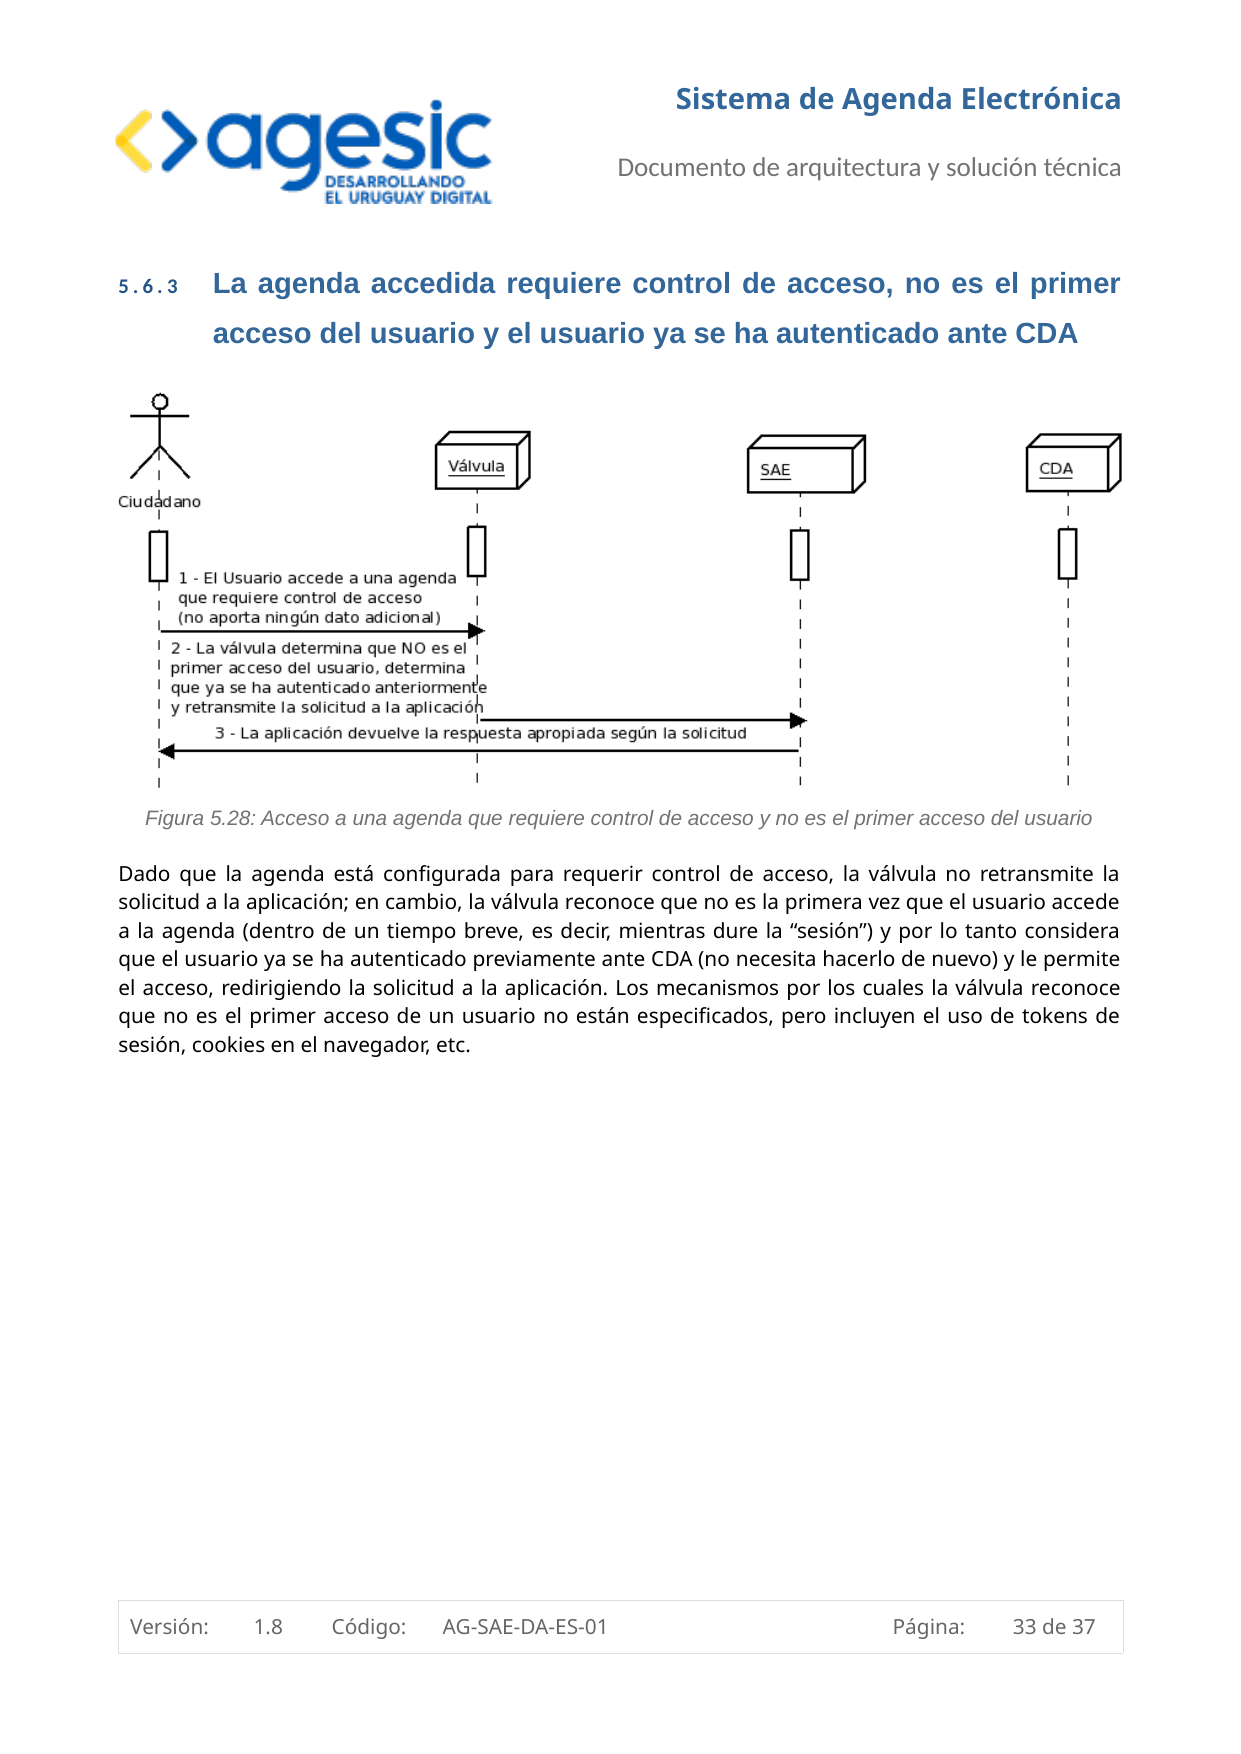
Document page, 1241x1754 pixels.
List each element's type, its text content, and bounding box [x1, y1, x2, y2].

picture [115, 99, 493, 204]
text Dado que la agenda está configurada para requerir control de acceso, la válvula no retransmite la solicitud a la aplicación; en cambio, la válvula reconoce que no es la primera vez que el usuario accede a la agenda (dentro de un tiempo breve, es decir, mientras dure la “sesión”) y por lo tanto considera que el usuario ya se ha autenticado previamente ante CDA (no necesita hacerlo de nuevo) y le permite el acceso, redirigiendo la solicitud a la aplicación. Los mecanismos por los cuales la válvula reconoce que no es el primer acceso de un usuario no están especificados, pero incluyen el uso de tokens de sesión, cookies en el navegador, etc. [118, 829, 1122, 1058]
picture [118, 378, 1123, 794]
subtitle La agenda accedida requiere control de acceso, no es el primer acceso del usuario y el usuario ya se ha autenticado ante CDA [118, 266, 1122, 350]
text Figura 5.28: Acceso a una agenda que requiere control de acceso y no es el primer acceso del usuario [118, 794, 1122, 829]
